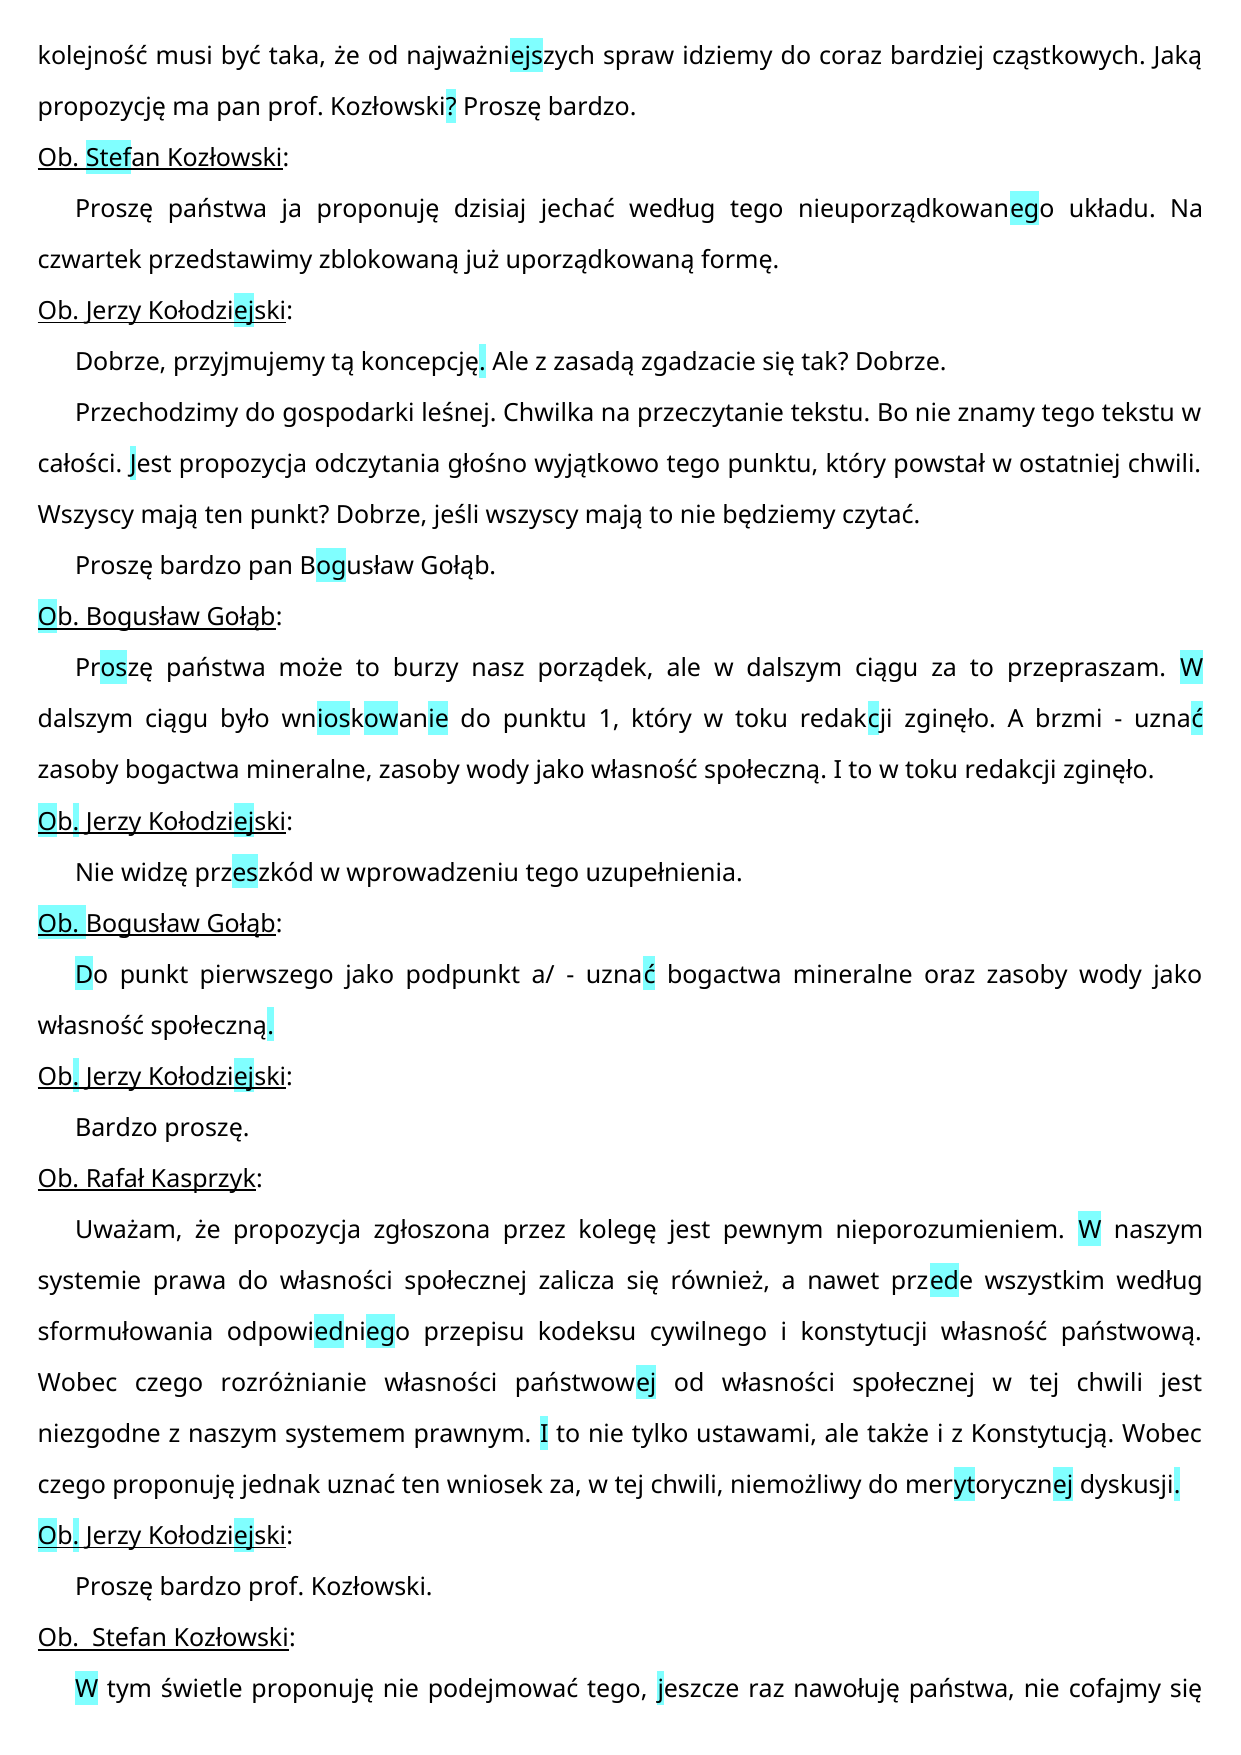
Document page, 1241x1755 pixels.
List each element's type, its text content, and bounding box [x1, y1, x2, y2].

text Ob. Bogusław Gołąb: [37, 599, 1203, 633]
text Przechodzimy do gospodarki leśnej. Chwilka na przeczytanie tekstu. Bo nie znamy tego tekstu w całości. Jest propozycja odczytania głośno wyjątkowo tego punktu, który powstał w ostatniej chwili. Wszyscy mają ten punkt? Dobrze, jeśli wszyscy mają to nie będziemy czytać. [37, 395, 1203, 531]
text Proszę państwa może to burzy nasz porządek, ale w dalszym ciągu za to przepraszam. W dalszym ciągu było wnioskowanie do punktu 1, który w toku redakcji zginęło. A brzmi - uznać zasoby bogactwa mineralne, zasoby wody jako własność społeczną. I to w toku redakcji zginęło. [37, 650, 1203, 786]
text Ob. Jerzy Kołodziejski: [37, 1058, 1203, 1092]
text kolejność musi być taka, że od najważniejszych spraw idziemy do coraz bardziej cząstkowych. Jaką propozycję ma pan prof. Kozłowski? Proszę bardzo. [37, 37, 1203, 123]
text Ob. Jerzy Kołodziejski: [37, 1518, 1203, 1552]
text Dobrze, przyjmujemy tą koncepcję. Ale z zasadą zgadzacie się tak? Dobrze. [37, 344, 1203, 378]
text Ob. Rafał Kasprzyk: [37, 1160, 1203, 1194]
text Ob. Stefan Kozłowski: [37, 139, 1203, 174]
text Ob. Stefan Kozłowski: [37, 1620, 1203, 1654]
text Uważam, że propozycja zgłoszona przez kolegę jest pewnym nieporozumieniem. W naszym systemie prawa do własności społecznej zalicza się również, a nawet przede wszystkim według sformułowania odpowiedniego przepisu kodeksu cywilnego i konstytucji własność państwową. Wobec czego rozróżnianie własności państwowej od własności społecznej w tej chwili jest niezgodne z naszym systemem prawnym. I to nie tylko ustawami, ale także i z Konstytucją. Wobec czego proponuję jednak uznać ten wniosek za, w tej chwili, niemożliwy do merytorycznej dyskusji. [37, 1211, 1203, 1501]
text Ob. Jerzy Kołodziejski: [37, 293, 1203, 327]
text Proszę bardzo prof. Kozłowski. [37, 1569, 1203, 1603]
text Ob. Bogusław Gołąb: [37, 905, 1203, 939]
text W tym świetle proponuję nie podejmować tego, jeszcze raz nawołuję państwa, nie cofajmy się [37, 1671, 1203, 1705]
text Proszę bardzo pan Bogusław Gołąb. [37, 548, 1203, 582]
text Proszę państwa ja proponuję dzisiaj jechać według tego nieuporządkowanego układu. Na czwartek przedstawimy zblokowaną już uporządkowaną formę. [37, 191, 1203, 276]
text Nie widzę przeszkód w wprowadzeniu tego uzupełnienia. [37, 854, 1203, 888]
text Do punkt pierwszego jako podpunkt a/ - uznać bogactwa mineralne oraz zasoby wody jako własność społeczną. [37, 956, 1203, 1041]
text Ob. Jerzy Kołodziejski: [37, 803, 1203, 837]
text Bardzo proszę. [37, 1109, 1203, 1143]
